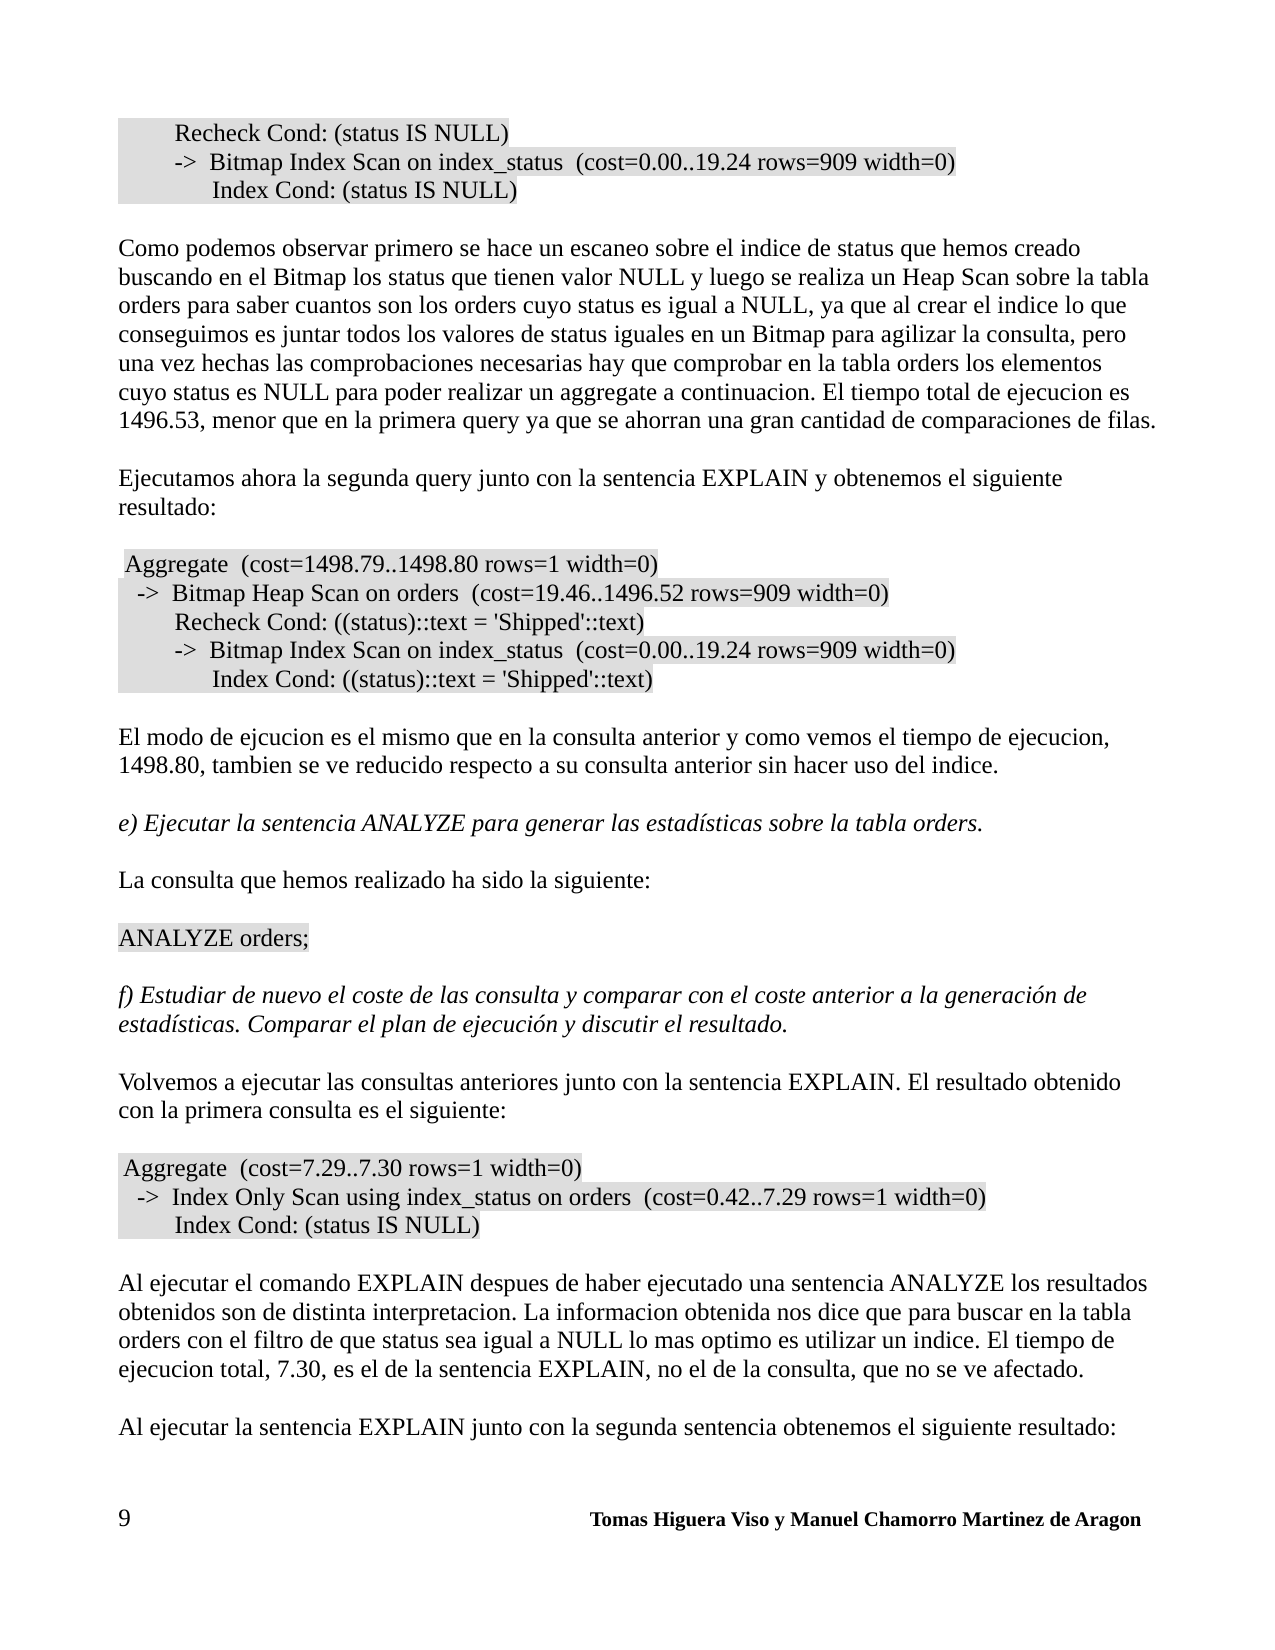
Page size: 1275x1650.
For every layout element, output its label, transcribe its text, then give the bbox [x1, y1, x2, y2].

text -> Bitmap Index Scan on index_status (cost=0.00..19.24 rows=909 width=0) [118, 636, 1157, 664]
text Aggregate (cost=1498.79..1498.80 rows=1 width=0) [118, 549, 1157, 578]
text El modo de ejcucion es el mismo que en la consulta anterior y como vemos el tiempo de ejecucion, 1498.80, tambien se ve reducido respecto a su consulta anterior sin hacer uso del indice. [118, 722, 1157, 779]
text f) Estudiar de nuevo el coste de las consulta y comparar con el coste anterior a la generación de [118, 981, 1157, 1009]
text e) Ejecutar la sentencia ANALYZE para generar las estadísticas sobre la tabla orders. [118, 808, 1157, 837]
text Aggregate (cost=7.29..7.30 rows=1 width=0) [118, 1153, 1157, 1182]
text estadísticas. Comparar el plan de ejecución y discutir el resultado. [118, 1009, 1157, 1038]
text -> Bitmap Heap Scan on orders (cost=19.46..1496.52 rows=909 width=0) [118, 578, 1157, 607]
text Al ejecutar la sentencia EXPLAIN junto con la segunda sentencia obtenemos el siguiente resultado: [118, 1412, 1157, 1441]
text Index Cond: (status IS NULL) [118, 1211, 1157, 1239]
text Al ejecutar el comando EXPLAIN despues de haber ejecutado una sentencia ANALYZE los resultados obtenidos son de distinta interpretacion. La informacion obtenida nos dice que para buscar en la tabla orders con el filtro de que status sea igual a NULL lo mas optimo es utilizar un indice. El tiempo de ejecucion total, 7.30, es el de la sentencia EXPLAIN, no el de la consulta, que no se ve afectado. [118, 1268, 1157, 1383]
text ANALYZE orders; [118, 923, 1157, 952]
text -> Index Only Scan using index_status on orders (cost=0.42..7.29 rows=1 width=0) [118, 1182, 1157, 1211]
text Ejecutamos ahora la segunda query junto con la sentencia EXPLAIN y obtenemos el siguiente resultado: [118, 463, 1157, 521]
text Index Cond: ((status)::text = 'Shipped'::text) [118, 664, 1157, 693]
text Volvemos a ejecutar las consultas anteriores junto con la sentencia EXPLAIN. El resultado obtenido con la primera consulta es el siguiente: [118, 1067, 1157, 1124]
text Index Cond: (status IS NULL) [118, 176, 1157, 204]
text Como podemos observar primero se hace un escaneo sobre el indice de status que hemos creado buscando en el Bitmap los status que tienen valor NULL y luego se realiza un Heap Scan sobre la tabla orders para saber cuantos son los orders cuyo status es igual a NULL, ya que al crear el indice lo que conseguimos es juntar todos los valores de status iguales en un Bitmap para agilizar la consulta, pero una vez hechas las comprobaciones necesarias hay que comprobar en la tabla orders los elementos cuyo status es NULL para poder realizar un aggregate a continuacion. El tiempo total de ejecucion es 1496.53, menor que en la primera query ya que se ahorran una gran cantidad de comparaciones de filas. [118, 233, 1157, 434]
text -> Bitmap Index Scan on index_status (cost=0.00..19.24 rows=909 width=0) [118, 147, 1157, 176]
text La consulta que hemos realizado ha sido la siguiente: [118, 866, 1157, 894]
text Recheck Cond: ((status)::text = 'Shipped'::text) [118, 607, 1157, 636]
text Recheck Cond: (status IS NULL) [118, 118, 1157, 147]
